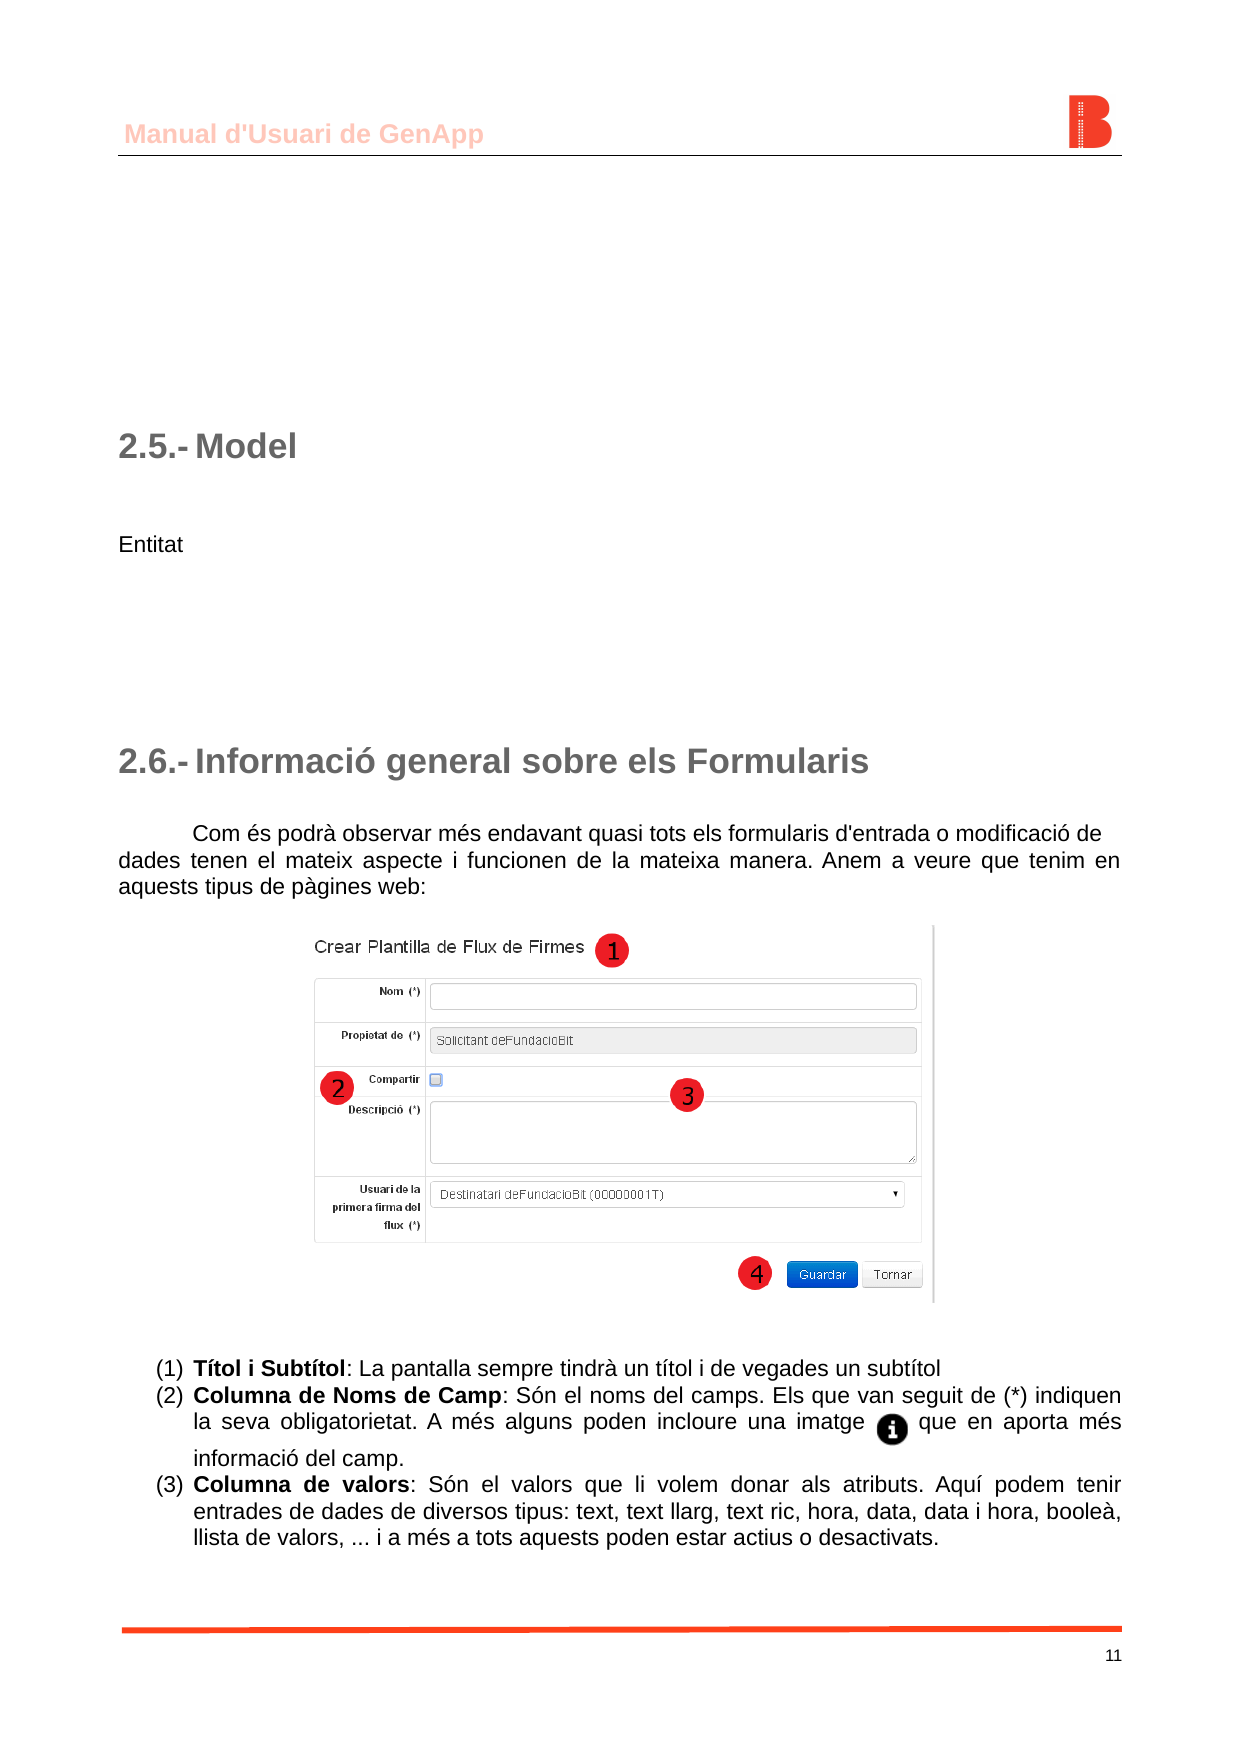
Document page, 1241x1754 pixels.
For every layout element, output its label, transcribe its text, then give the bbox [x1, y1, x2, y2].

list Títol i Subtítol: La pantalla sempre tindrà un títol i de vegades un subtítol [156, 1355, 1122, 1382]
picture [301, 925, 939, 1303]
text Entitat [118, 531, 1122, 557]
picture [1063, 94, 1117, 150]
text Com és podrà observar més endavant quasi tots els formularis d'entrada o modificació de [118, 820, 1122, 847]
list Columna de Noms de Camp: Són el noms del camps. Els que van seguit de (*) indiquen la seva obligatorietat. A més alguns poden incloure una imatge que en aporta més informació del camp. [156, 1382, 1122, 1471]
picture [876, 1413, 908, 1446]
list Columna de valors: Són el valors que li volem donar als atributs. Aquí podem tenir entrades de dades de diversos tipus: text, text llarg, text ric, hora, data, data i hora, booleà, llista de valors, ... i a més a tots aquests poden estar actius o desactivats. [156, 1471, 1122, 1551]
text dades tenen el mateix aspecte i funcionen de la mateixa manera. Anem a veure que tenim en aquests tipus de pàgines web: [118, 847, 1122, 899]
subtitle Informació general sobre els Formularis [118, 741, 1122, 781]
subtitle Model [118, 425, 1122, 466]
